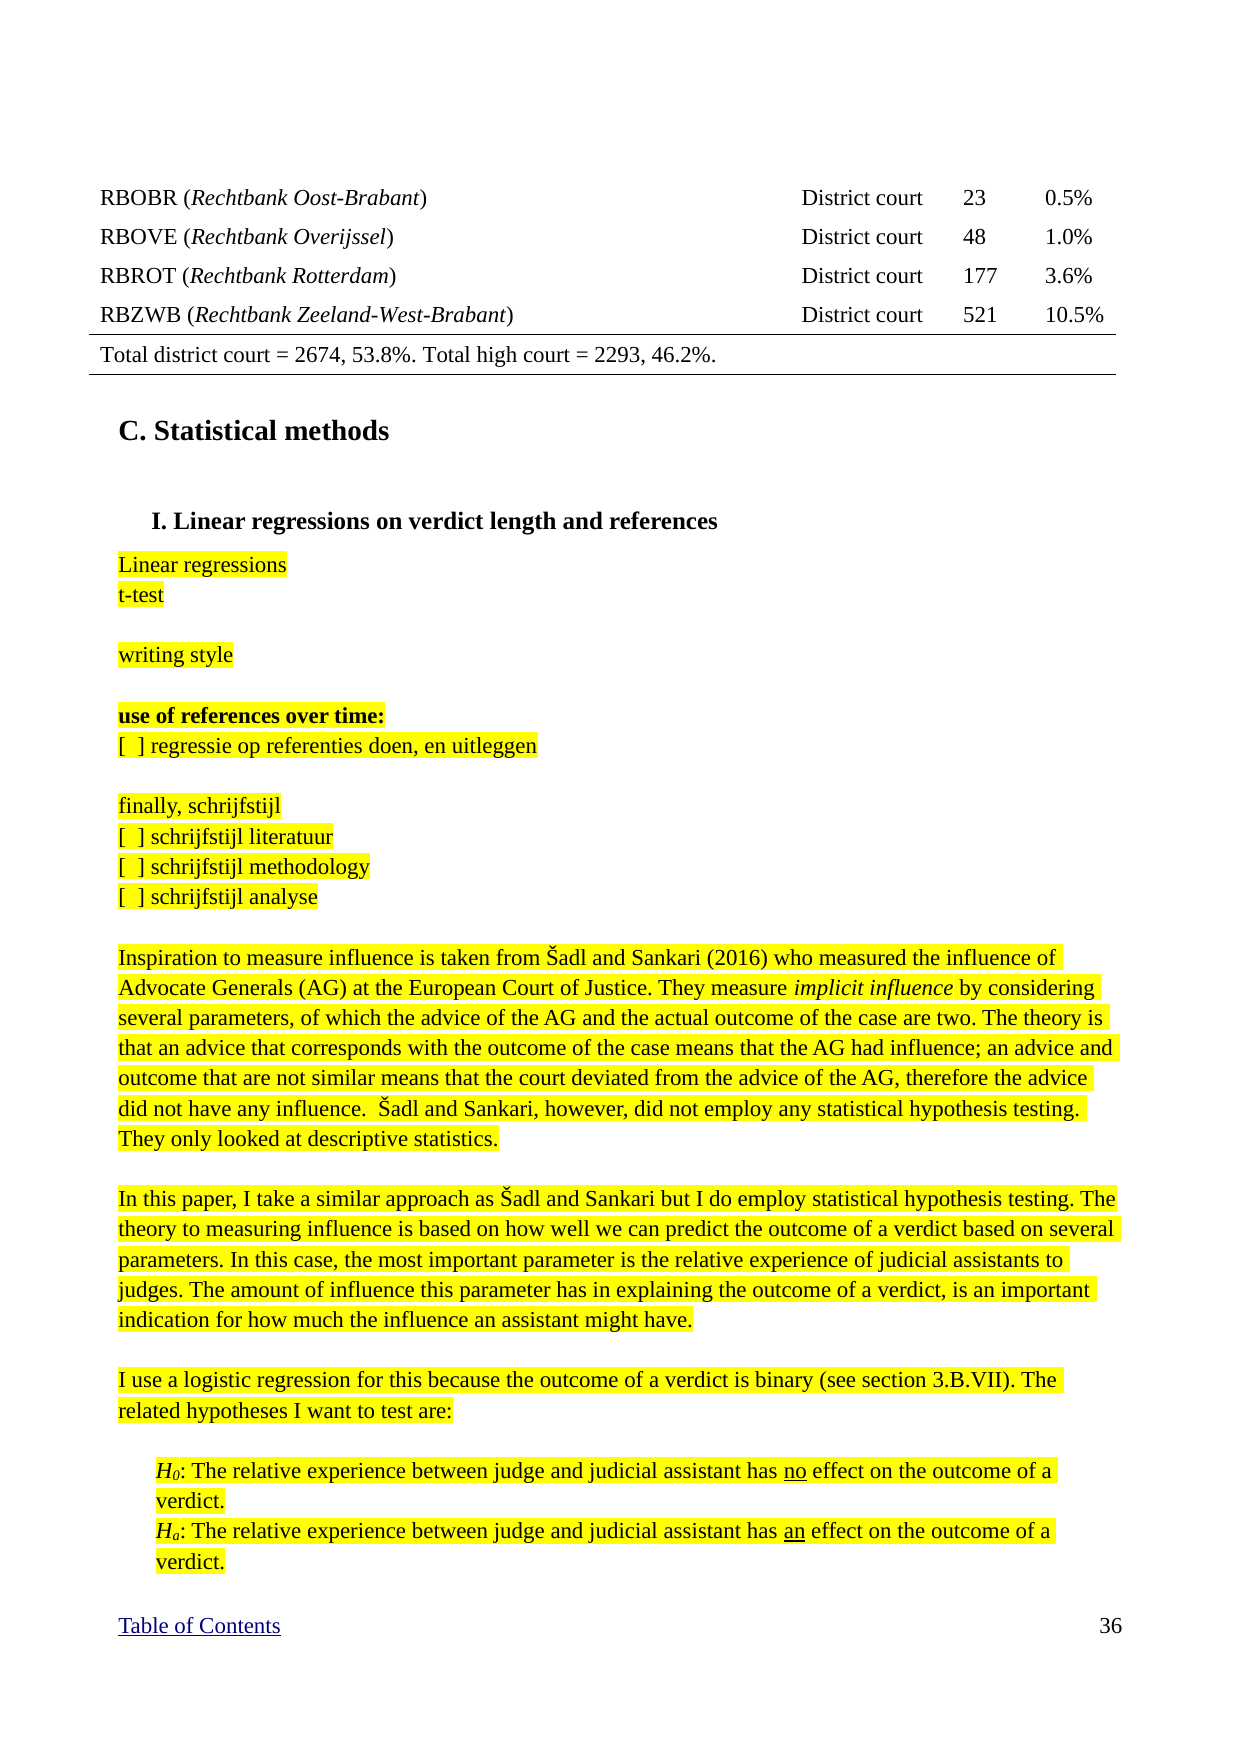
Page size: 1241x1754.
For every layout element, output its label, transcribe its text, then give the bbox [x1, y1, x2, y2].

table_cell District court [790, 217, 952, 256]
table_cell District court [790, 256, 952, 295]
table_cell [952, 335, 1034, 373]
text [ ] regressie op referenties doen, en uitleggen [118, 732, 1122, 758]
table_cell RBZWB (Rechtbank Zeeland-West-Brabant) [89, 295, 790, 333]
table_cell 23 [952, 178, 1034, 217]
text finally, schrijfstijl [118, 793, 1122, 819]
text Inspiration to measure influence is taken from Šadl and Sankari (2016) who measured the influence of Advocate Generals (AG) at the European Court of Justice. They measure implicit influence by considering several parameters, of which the advice of the AG and the actual outcome of the case are two. The theory is that an advice that corresponds with the outcome of the case means that the AG had influence; an advice and outcome that are not similar means that the court deviated from the advice of the AG, therefore the advice did not have any influence. Šadl and Sankari, however, did not employ any statistical hypothesis testing. They only looked at descriptive statistics. [118, 944, 1122, 1151]
table_cell RBOVE (Rechtbank Overijssel) [89, 217, 790, 256]
text [ ] schrijfstijl methodology [118, 853, 1122, 879]
table_cell [1034, 335, 1116, 373]
table_cell 10.5% [1034, 295, 1116, 333]
table_cell District court [790, 295, 952, 333]
text I use a logistic regression for this because the outcome of a verdict is binary (see section 3.B.VII). The related hypotheses I want to test are: [118, 1367, 1122, 1423]
text t-test [118, 581, 1122, 607]
table_cell RBROT (Rechtbank Rotterdam) [89, 256, 790, 295]
text use of references over time: [118, 702, 1122, 728]
subtitle C. Statistical methods [118, 413, 1122, 446]
text Linear regressions [118, 551, 1122, 577]
table_cell 48 [952, 217, 1034, 256]
text writing style [118, 642, 1122, 668]
text [ ] schrijfstijl analyse [118, 883, 1122, 909]
table_cell Total district court = 2674, 53.8%. Total high court = 2293, 46.2%. [89, 335, 790, 373]
table_cell 3.6% [1034, 256, 1116, 295]
table_cell 1.0% [1034, 217, 1116, 256]
subtitle I. Linear regressions on verdict length and references [151, 506, 1122, 535]
table_cell District court [790, 178, 952, 217]
table_cell 0.5% [1034, 178, 1116, 217]
text [ ] schrijfstijl literatuur [118, 823, 1122, 849]
table_cell 177 [952, 256, 1034, 295]
text In this paper, I take a similar approach as Šadl and Sankari but I do employ statistical hypothesis testing. The theory to measuring influence is based on how well we can predict the outcome of a verdict based on several parameters. In this case, the most important parameter is the relative experience of judicial assistants to judges. The amount of influence this parameter has in explaining the outcome of a verdict, is an important indication for how much the influence an assistant might have. [118, 1185, 1122, 1332]
table_cell [790, 335, 952, 373]
table_cell RBOBR (Rechtbank Oost-Brabant) [89, 178, 790, 217]
text H0: The relative experience between judge and judicial assistant has no effect on the outcome of a verdict. Ha: The relative experience between judge and judicial assistant has an effect on the outcome of a verdict. [156, 1457, 1122, 1574]
table_cell 521 [952, 295, 1034, 333]
